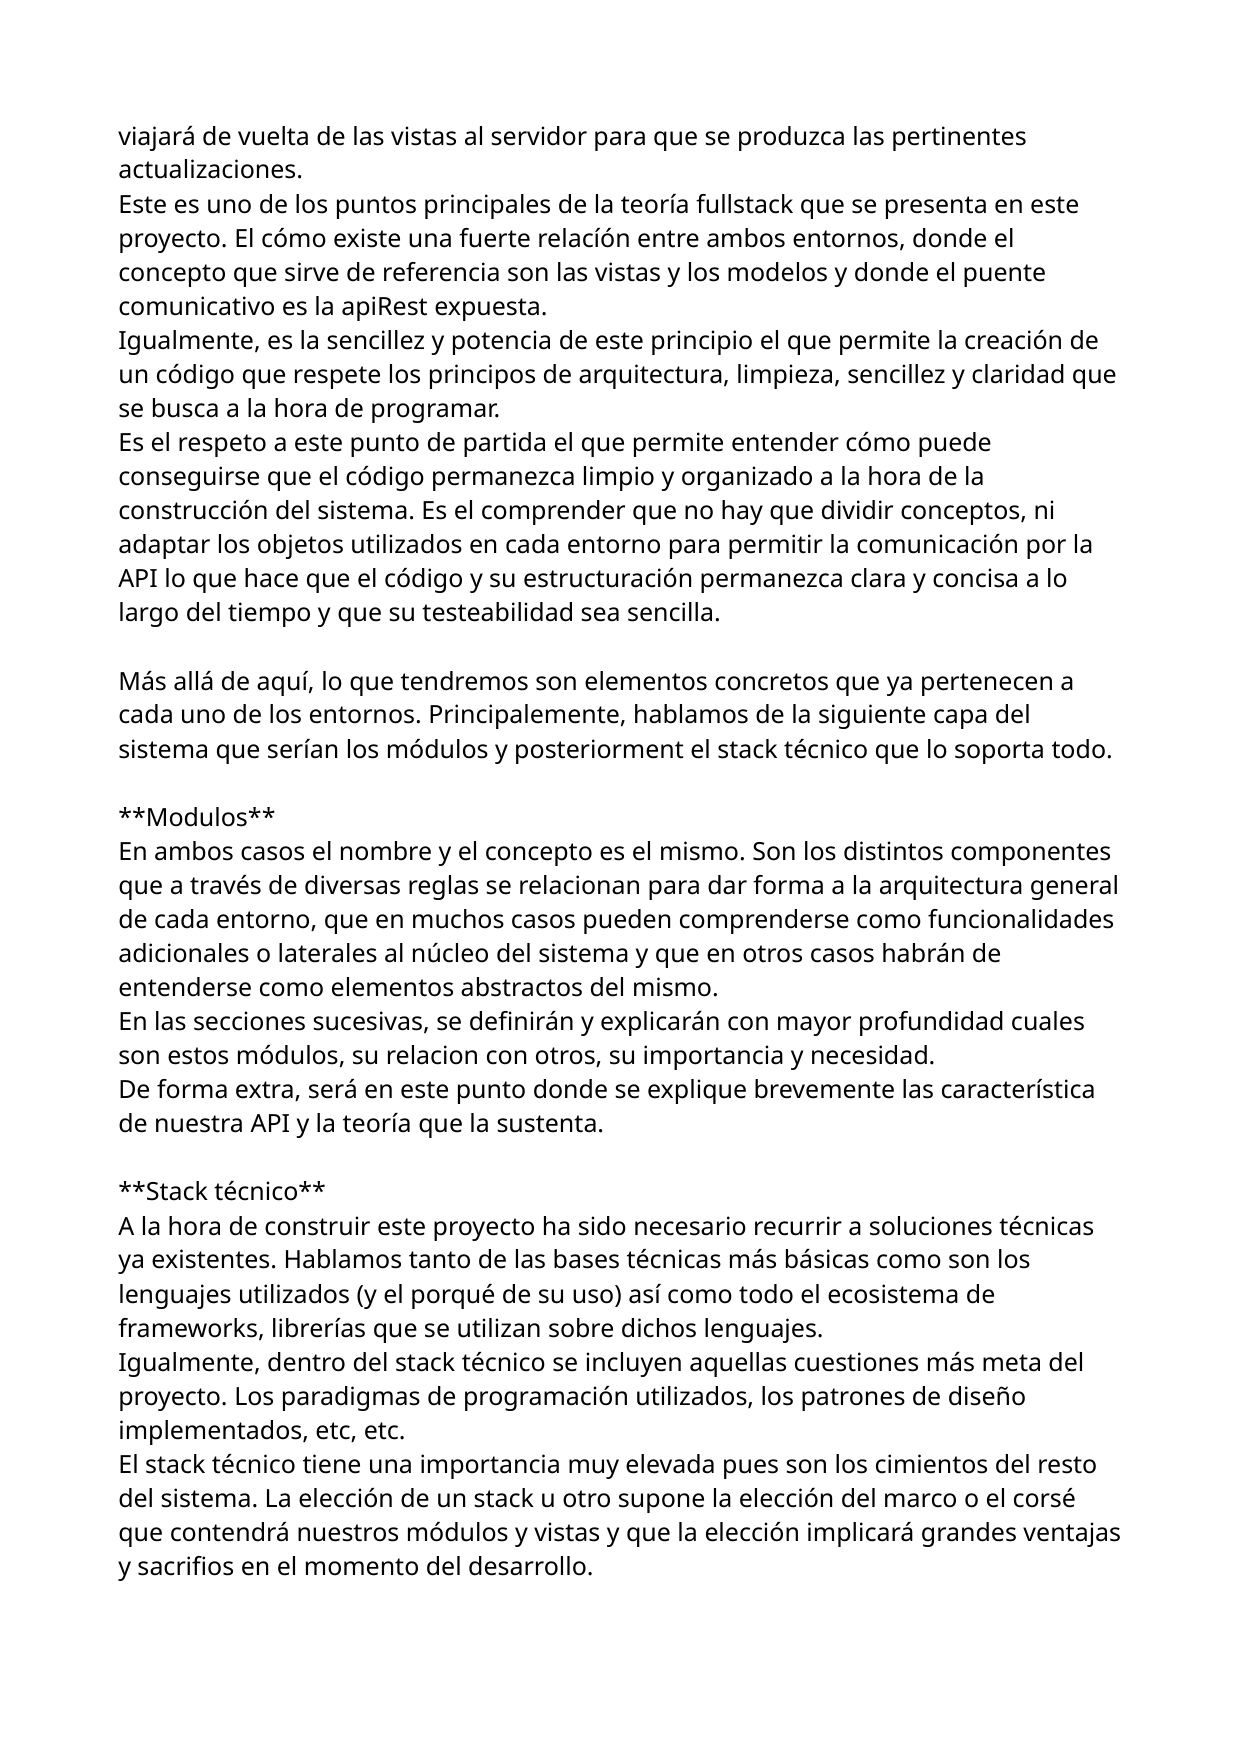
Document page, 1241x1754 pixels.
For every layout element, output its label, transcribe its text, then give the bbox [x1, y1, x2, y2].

text En las secciones sucesivas, se definirán y explicarán con mayor profundidad cuales son estos módulos, su relacion con otros, su importancia y necesidad. [118, 1004, 1122, 1072]
text Igualmente, es la sencillez y potencia de este principio el que permite la creación de un código que respete los principos de arquitectura, limpieza, sencillez y claridad que se busca a la hora de programar. [118, 322, 1122, 425]
text De forma extra, será en este punto donde se explique brevemente las característica de nuestra API y la teoría que la sustenta. [118, 1072, 1122, 1140]
text En ambos casos el nombre y el concepto es el mismo. Son los distintos componentes que a través de diversas reglas se relacionan para dar forma a la arquitectura general de cada entorno, que en muchos casos pueden comprenderse como funcionalidades adicionales o laterales al núcleo del sistema y que en otros casos habrán de entenderse como elementos abstractos del mismo. [118, 833, 1122, 1004]
text El stack técnico tiene una importancia muy elevada pues son los cimientos del resto del sistema. La elección de un stack u otro supone la elección del marco o el corsé que contendrá nuestros módulos y vistas y que la elección implicará grandes ventajas y sacrifios en el momento del desarrollo. [118, 1447, 1122, 1583]
text **Modulos** [118, 799, 1122, 833]
text A la hora de construir este proyecto ha sido necesario recurrir a soluciones técnicas ya existentes. Hablamos tanto de las bases técnicas más básicas como son los lenguajes utilizados (y el porqué de su uso) así como todo el ecosistema de frameworks, librerías que se utilizan sobre dichos lenguajes. [118, 1208, 1122, 1344]
text Es el respeto a este punto de partida el que permite entender cómo puede conseguirse que el código permanezca limpio y organizado a la hora de la construcción del sistema. Es el comprender que no hay que dividir conceptos, ni adaptar los objetos utilizados en cada entorno para permitir la comunicación por la API lo que hace que el código y su estructuración permanezca clara y concisa a lo largo del tiempo y que su testeabilidad sea sencilla. [118, 425, 1122, 629]
text **Stack técnico** [118, 1174, 1122, 1208]
text Igualmente, dentro del stack técnico se incluyen aquellas cuestiones más meta del proyecto. Los paradigmas de programación utilizados, los patrones de diseño implementados, etc, etc. [118, 1344, 1122, 1447]
text Este es uno de los puntos principales de la teoría fullstack que se presenta en este proyecto. El cómo existe una fuerte relacíón entre ambos entornos, donde el concepto que sirve de referencia son las vistas y los modelos y donde el puente comunicativo es la apiRest expuesta. [118, 186, 1122, 322]
text viajará de vuelta de las vistas al servidor para que se produzca las pertinentes actualizaciones. [118, 118, 1122, 186]
text Más allá de aquí, lo que tendremos son elementos concretos que ya pertenecen a cada uno de los entornos. Principalemente, hablamos de la siguiente capa del sistema que serían los módulos y posteriorment el stack técnico que lo soporta todo. [118, 663, 1122, 765]
